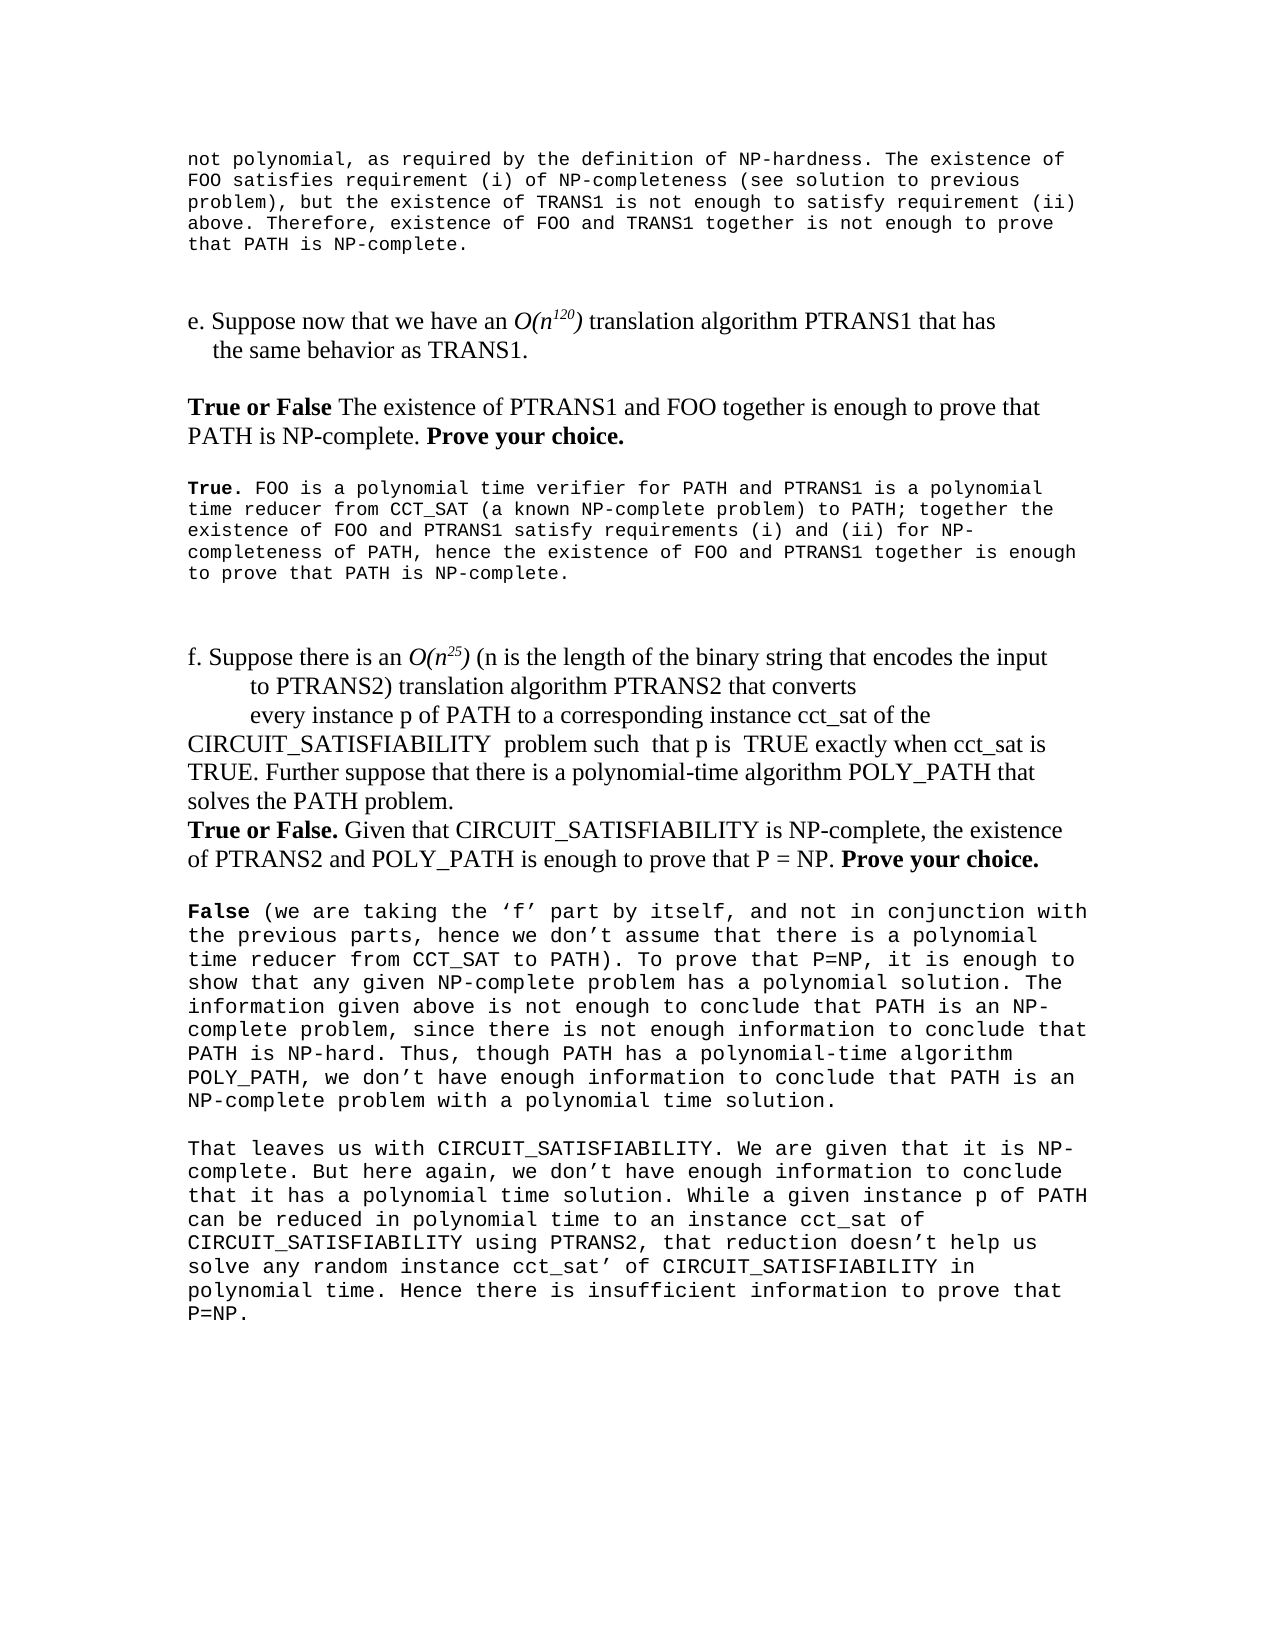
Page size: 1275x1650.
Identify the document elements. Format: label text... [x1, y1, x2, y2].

text True. FOO is a polynomial time verifier for PATH and PTRANS1 is a polynomial time reducer from CCT_SAT (a known NP-complete problem) to PATH; together the existence of FOO and PTRANS1 satisfy requirements (i) and (ii) for NP-completeness of PATH, hence the existence of FOO and PTRANS1 together is enough to prove that PATH is NP-complete. [187, 479, 1087, 585]
text That leaves us with CIRCUIT_SATISFIABILITY. We are given that it is NP-complete. But here again, we don’t have enough information to conclude that it has a polynomial time solution. While a given instance p of PATH can be reduced in polynomial time to an instance cct_sat of CIRCUIT_SATISFIABILITY using PTRANS2, that reduction doesn’t help us solve any random instance cct_sat’ of CIRCUIT_SATISFIABILITY in polynomial time. Hence there is insufficient information to prove that P=NP. [187, 1138, 1087, 1327]
text to PTRANS2) translation algorithm PTRANS2 that converts [187, 671, 1087, 700]
text e. Suppose now that we have an O(n120) translation algorithm PTRANS1 that has [187, 306, 1087, 335]
text every instance p of PATH to a corresponding instance cct_sat of the CIRCUIT_SATISFIABILITY problem such that p is TRUE exactly when cct_sat is TRUE. Further suppose that there is a polynomial-time algorithm POLY_PATH that solves the PATH problem. [187, 700, 1087, 815]
text the same behavior as TRANS1. [187, 335, 1087, 364]
text True or False The existence of PTRANS1 and FOO together is enough to prove that PATH is NP-complete. Prove your choice. [187, 392, 1087, 450]
text not polynomial, as required by the definition of NP-hardness. The existence of FOO satisfies requirement (i) of NP-completeness (see solution to previous problem), but the existence of TRANS1 is not enough to satisfy requirement (ii) above. Therefore, existence of FOO and TRANS1 together is not enough to prove that PATH is NP-complete. [187, 150, 1087, 256]
text True or False. Given that CIRCUIT_SATISFIABILITY is NP-complete, the existence of PTRANS2 and POLY_PATH is enough to prove that P = NP. Prove your choice. [187, 815, 1087, 872]
text f. Suppose there is an O(n25) (n is the length of the binary string that encodes the input [187, 642, 1087, 671]
text False (we are taking the ‘f’ part by itself, and not in conjunction with the previous parts, hence we don’t assume that there is a polynomial time reducer from CCT_SAT to PATH). To prove that P=NP, it is enough to show that any given NP-complete problem has a polynomial solution. The information given above is not enough to conclude that PATH is an NP-complete problem, since there is not enough information to conclude that PATH is NP-hard. Thus, though PATH has a polynomial-time algorithm POLY_PATH, we don’t have enough information to conclude that PATH is an NP-complete problem with a polynomial time solution. [187, 901, 1087, 1114]
